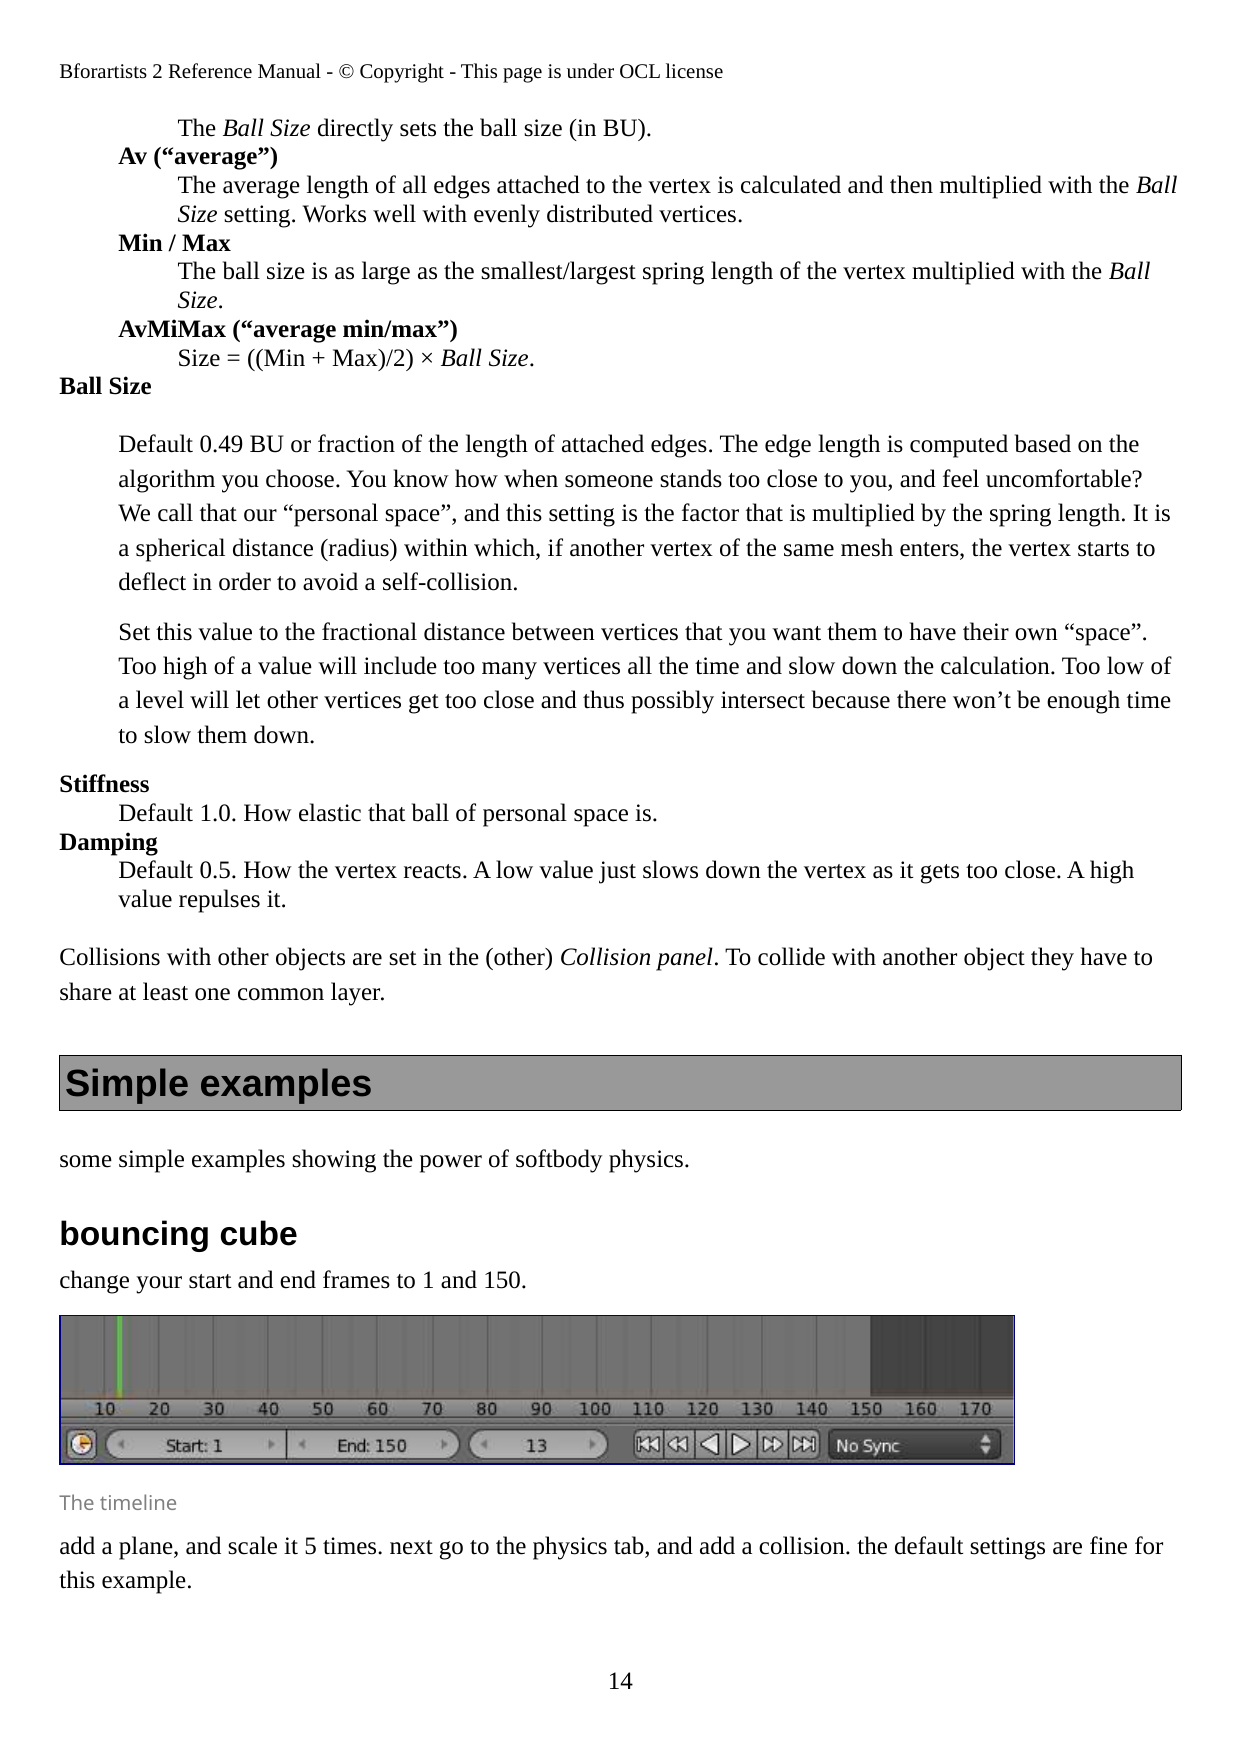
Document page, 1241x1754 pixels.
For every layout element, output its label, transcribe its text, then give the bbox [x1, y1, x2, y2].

text Default 0.49 BU or fraction of the length of attached edges. The edge length is computed based on the algorithm you choose. You know how when someone stands too close to you, and feel uncomfortable? We call that our “personal space”, and this setting is the factor that is multiplied by the spring length. It is a spherical distance (radius) within which, if another vertex of the same mesh enters, the vertex starts to deflect in order to avoid a self-collision. [118, 429, 1181, 596]
text Set this value to the fractional distance between vertices that you want them to have their own “space”. Too high of a value will include too many vertices all the time and slow down the calculation. Too low of a level will let other vertices get too close and thus possibly intersect because there won’t be enough time to slow them down. [118, 617, 1181, 749]
subtitle AvMiMax (“average min/max”) [118, 314, 1181, 343]
subtitle Min / Max [118, 228, 1181, 256]
list The ball size is as large as the smallest/largest spring length of the vertex multiplied with the Ball Size. [177, 256, 1181, 314]
text Collisions with other objects are set in the (other) Collision panel. To collide with another object they have to share at least one common layer. [59, 942, 1181, 1006]
list Default 0.5. How the vertex reacts. A low value just slows down the vertex as it gets too close. A high value repulses it. [118, 855, 1181, 913]
list The average length of all edges attached to the vertex is calculated and then multiplied with the Ball Size setting. Works well with evenly distributed vertices. [177, 170, 1181, 228]
subtitle Damping [59, 827, 1181, 855]
text add a plane, and scale it 5 times. next go to the physics tab, and add a collision. the default settings are fine for this example. [59, 1531, 1181, 1594]
subtitle bouncing cube [59, 1214, 1181, 1253]
subtitle Av (“average”) [118, 141, 1181, 170]
list Size = ((Min + Max)/2) × Ball Size. [177, 343, 1181, 371]
picture [61, 1316, 1014, 1463]
subtitle Ball Size [59, 371, 1181, 400]
text The timeline [59, 1485, 1181, 1516]
text some simple examples showing the power of softbody physics. [59, 1144, 1181, 1173]
subtitle Stiffness [59, 769, 1181, 798]
list Default 1.0. How elastic that ball of personal space is. [118, 798, 1181, 827]
table_header Simple examples [60, 1056, 1181, 1110]
text change your start and end frames to 1 and 150. [59, 1265, 1181, 1294]
list The Ball Size directly sets the ball size (in BU). [177, 113, 1181, 141]
